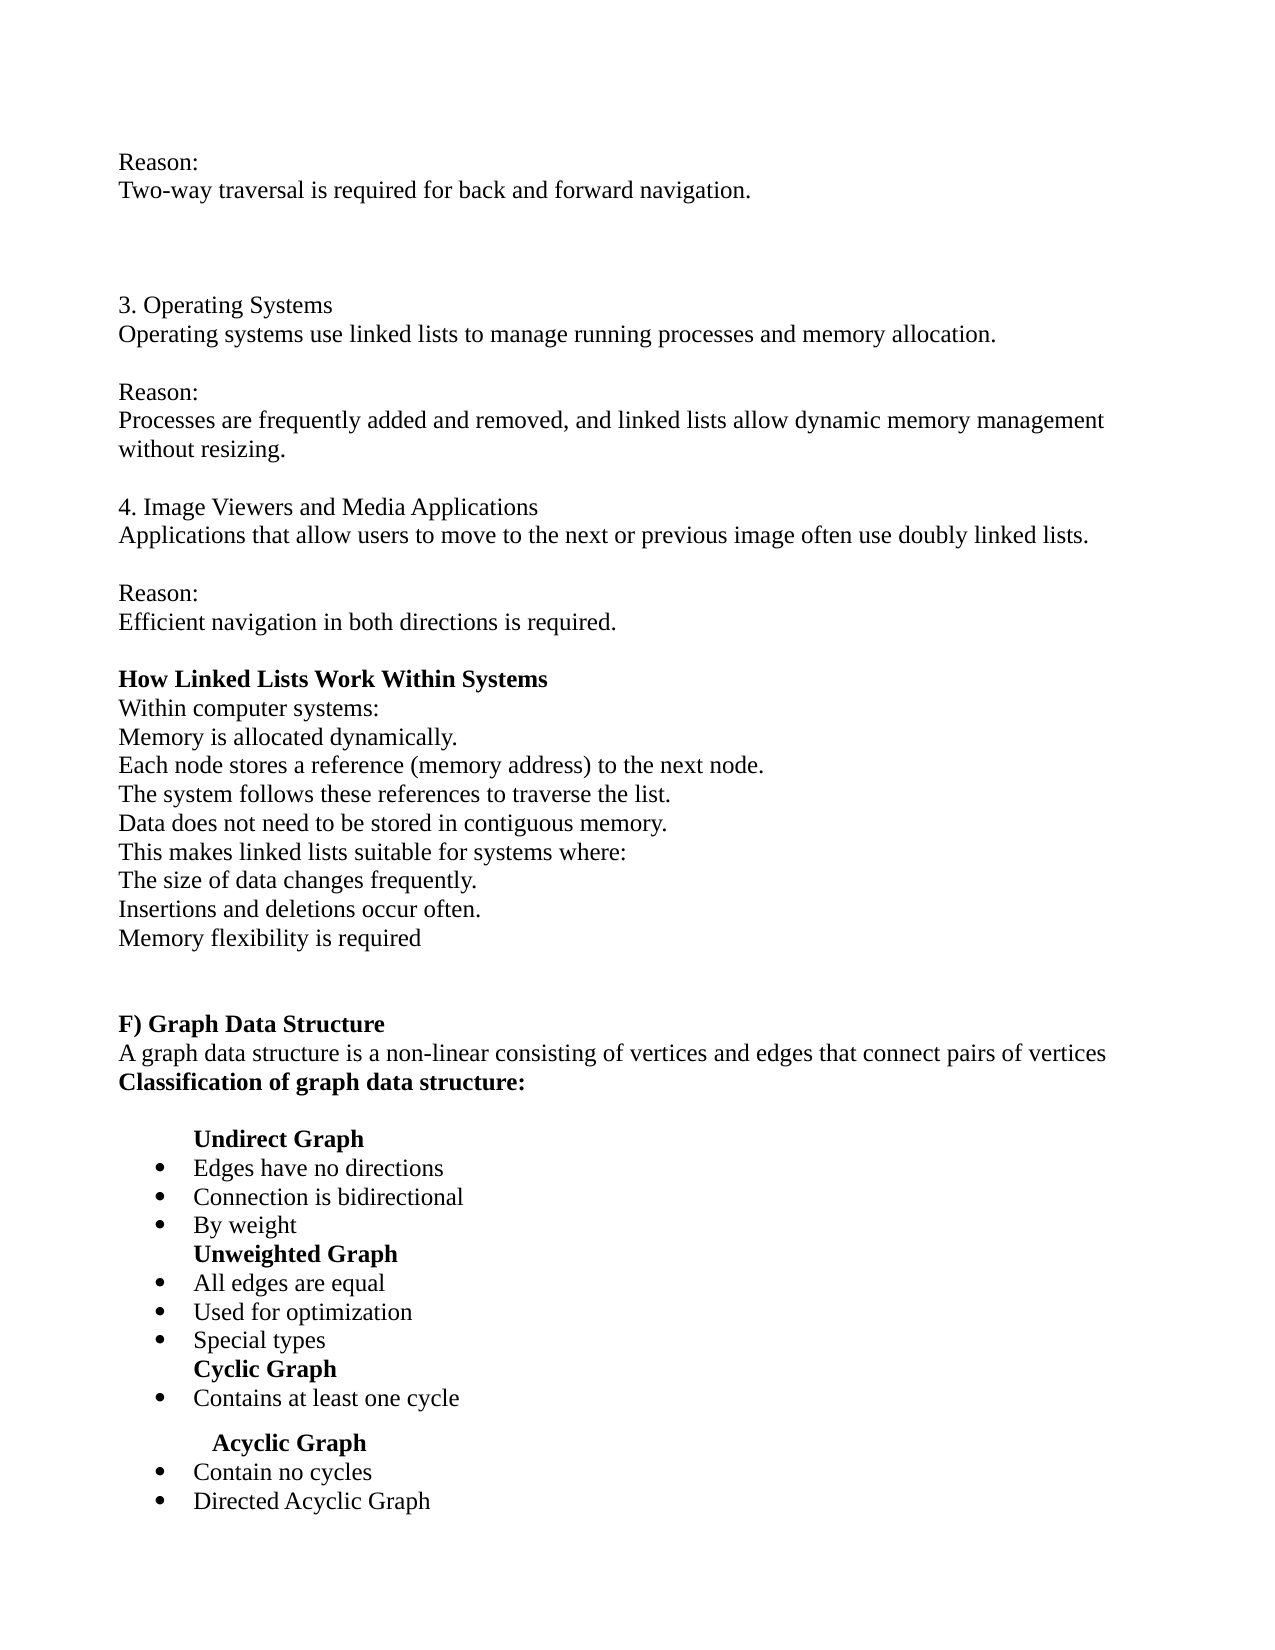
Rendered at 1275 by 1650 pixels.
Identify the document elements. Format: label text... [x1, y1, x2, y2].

text Reason: [118, 377, 1157, 406]
text The size of data changes frequently. [118, 866, 1157, 894]
text Reason: [118, 147, 1157, 176]
text Applications that allow users to move to the next or previous image often use doubly linked lists. [118, 521, 1157, 549]
text Insertions and deletions occur often. [118, 894, 1157, 923]
list Unweighted Graph [193, 1239, 1157, 1268]
text The system follows these references to traverse the list. [118, 779, 1157, 808]
text 4. Image Viewers and Media Applications [118, 492, 1157, 521]
text Within computer systems: [118, 693, 1157, 722]
text Two-way traversal is required for back and forward navigation. [118, 176, 1157, 204]
list Contain no cycles [156, 1457, 1157, 1486]
list By weight [156, 1211, 1157, 1239]
text How Linked Lists Work Within Systems [118, 664, 1157, 693]
list Connection is bidirectional [156, 1182, 1157, 1211]
text Efficient navigation in both directions is required. [118, 607, 1157, 636]
list Cyclic Graph [193, 1354, 1157, 1383]
text This makes linked lists suitable for systems where: [118, 837, 1157, 866]
list Directed Acyclic Graph [156, 1486, 1157, 1515]
text Each node stores a reference (memory address) to the next node. [118, 751, 1157, 779]
text Reason: [118, 578, 1157, 607]
text Operating systems use linked lists to manage running processes and memory allocation. [118, 319, 1157, 348]
text A graph data structure is a non-linear consisting of vertices and edges that connect pairs of vertices [118, 1038, 1157, 1067]
list All edges are equal [156, 1268, 1157, 1297]
text Processes are frequently added and removed, and linked lists allow dynamic memory management without resizing. [118, 406, 1157, 463]
text Memory flexibility is required [118, 923, 1157, 952]
list Undirect Graph [193, 1124, 1157, 1153]
text Acyclic Graph [118, 1428, 1157, 1457]
text Data does not need to be stored in contiguous memory. [118, 808, 1157, 837]
text Classification of graph data structure: [118, 1067, 1157, 1096]
text Memory is allocated dynamically. [118, 722, 1157, 751]
text F) Graph Data Structure [118, 1009, 1157, 1038]
list Edges have no directions [156, 1153, 1157, 1182]
list Contains at least one cycle [156, 1383, 1157, 1412]
list Used for optimization [156, 1297, 1157, 1326]
text 3. Operating Systems [118, 291, 1157, 319]
list Special types [156, 1326, 1157, 1354]
